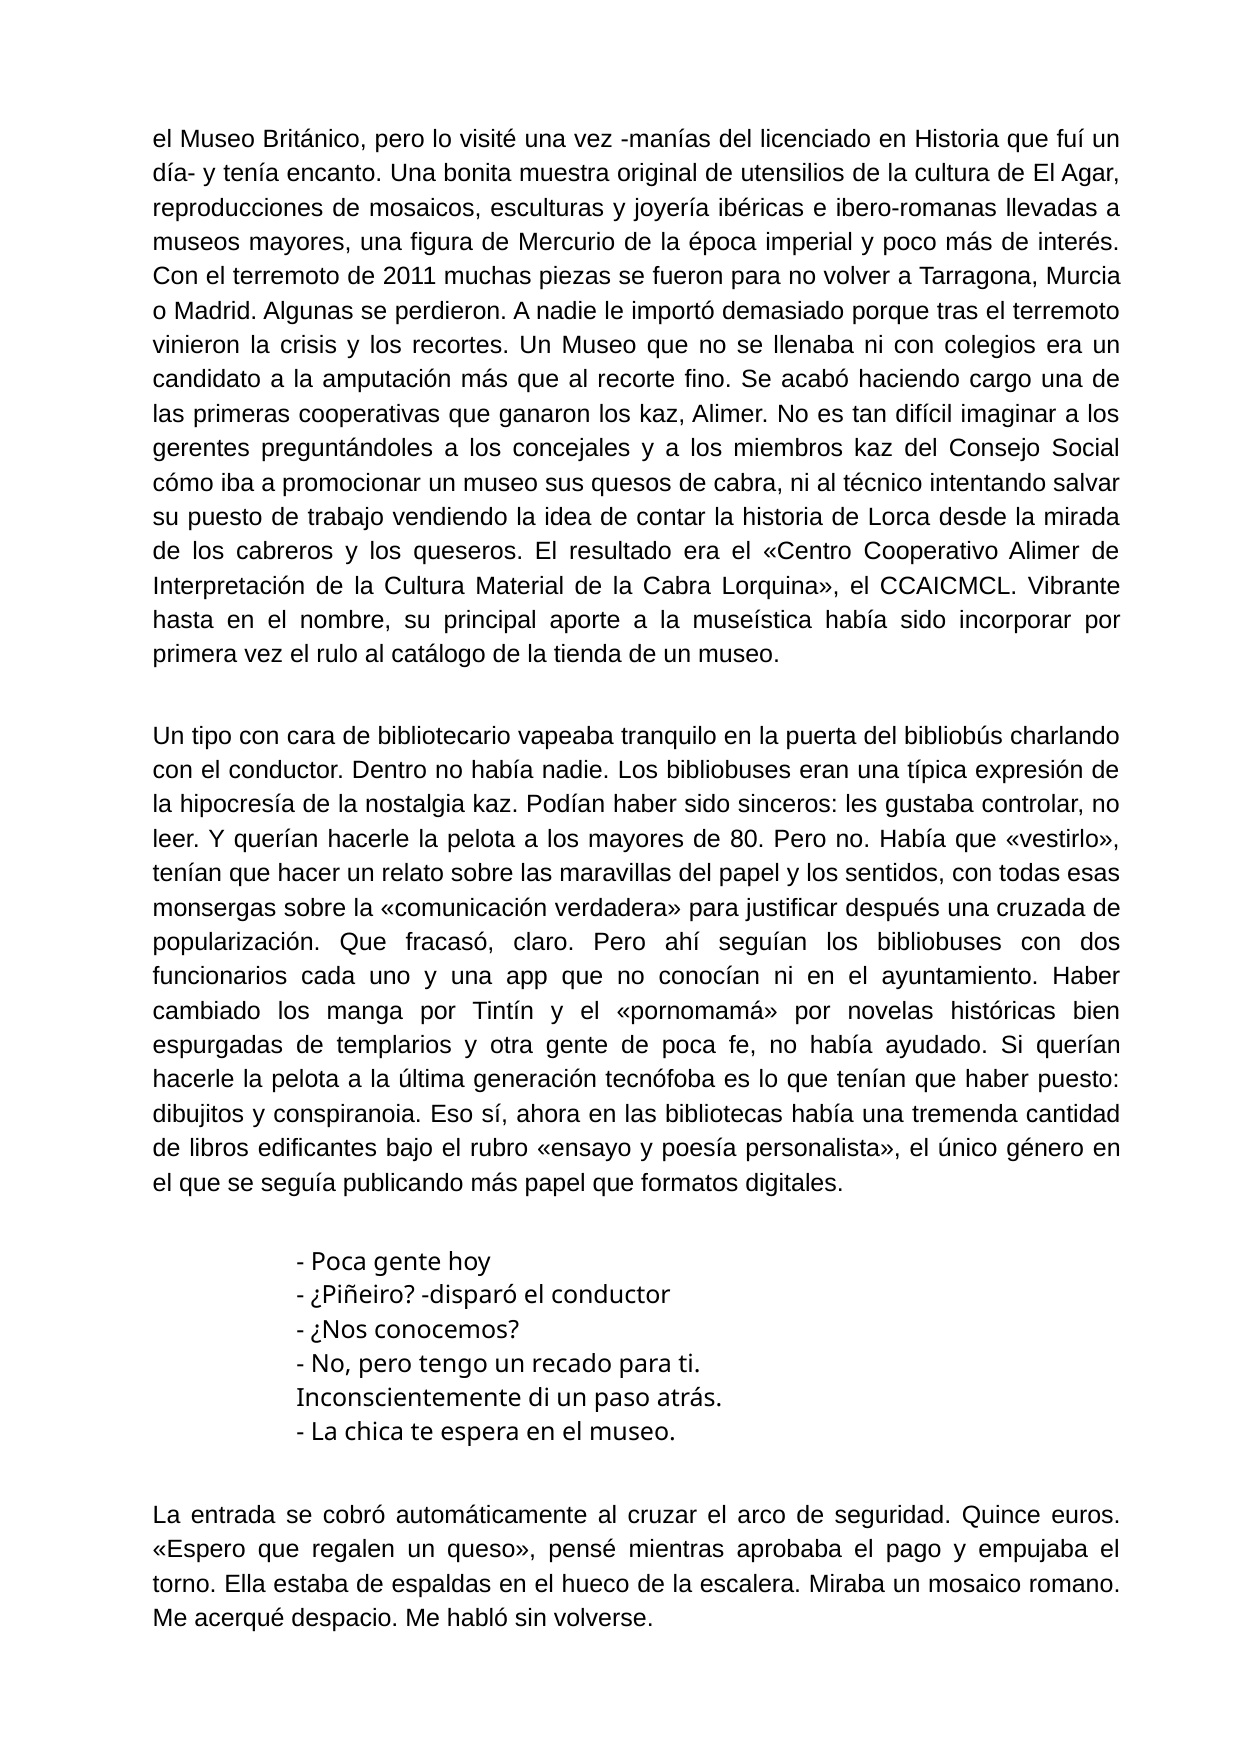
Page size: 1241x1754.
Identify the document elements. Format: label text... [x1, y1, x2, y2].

text La entrada se cobró automáticamente al cruzar el arco de seguridad. Quince euros. «Espero que regalen un queso», pensé mientras aprobaba el pago y empujaba el torno. Ella estaba de espaldas en el hueco de la escalera. Miraba un mosaico romano. Me acerqué despacio. Me habló sin volverse. [152, 1494, 1122, 1632]
text el Museo Británico, pero lo visité una vez -manías del licenciado en Historia que fuí un día- y tenía encanto. Una bonita muestra original de utensilios de la cultura de El Agar, reproducciones de mosaicos, esculturas y joyería ibéricas e ibero-romanas llevadas a museos mayores, una figura de Mercurio de la época imperial y poco más de interés. Con el terremoto de 2011 muchas piezas se fueron para no volver a Tarragona, Murcia o Madrid. Algunas se perdieron. A nadie le importó demasiado porque tras el terremoto vinieron la crisis y los recortes. Un Museo que no se llenaba ni con colegios era un candidato a la amputación más que al recorte fino. Se acabó haciendo cargo una de las primeras cooperativas que ganaron los kaz, Alimer. No es tan difícil imaginar a los gerentes preguntándoles a los concejales y a los miembros kaz del Consejo Social cómo iba a promocionar un museo sus quesos de cabra, ni al técnico intentando salvar su puesto de trabajo vendiendo la idea de contar la historia de Lorca desde la mirada de los cabreros y los queseros. El resultado era el «Centro Cooperativo Alimer de Interpretación de la Cultura Material de la Cabra Lorquina», el CCAICMCL. Vibrante hasta en el nombre, su principal aporte a la museística había sido incorporar por primera vez el rulo al catálogo de la tienda de un museo. [152, 118, 1122, 668]
text - Poca gente hoy - ¿Piñeiro? -disparó el conductor - ¿Nos conocemos? - No, pero tengo un recado para ti. Inconscientemente di un paso atrás. - La chica te espera en el museo. [296, 1243, 944, 1447]
text Un tipo con cara de bibliotecario vapeaba tranquilo en la puerta del bibliobús charlando con el conductor. Dentro no había nadie. Los bibliobuses eran una típica expresión de la hipocresía de la nostalgia kaz. Podían haber sido sinceros: les gustaba controlar, no leer. Y querían hacerle la pelota a los mayores de 80. Pero no. Había que «vestirlo», tenían que hacer un relato sobre las maravillas del papel y los sentidos, con todas esas monsergas sobre la «comunicación verdadera» para justificar después una cruzada de popularización. Que fracasó, claro. Pero ahí seguían los bibliobuses con dos funcionarios cada uno y una app que no conocían ni en el ayuntamiento. Haber cambiado los manga por Tintín y el «pornomamá» por novelas históricas bien espurgadas de templarios y otra gente de poca fe, no había ayudado. Si querían hacerle la pelota a la última generación tecnófoba es lo que tenían que haber puesto: dibujitos y conspiranoia. Eso sí, ahora en las bibliotecas había una tremenda cantidad de libros edificantes bajo el rubro «ensayo y poesía personalista», el único género en el que se seguía publicando más papel que formatos digitales. [152, 715, 1122, 1196]
